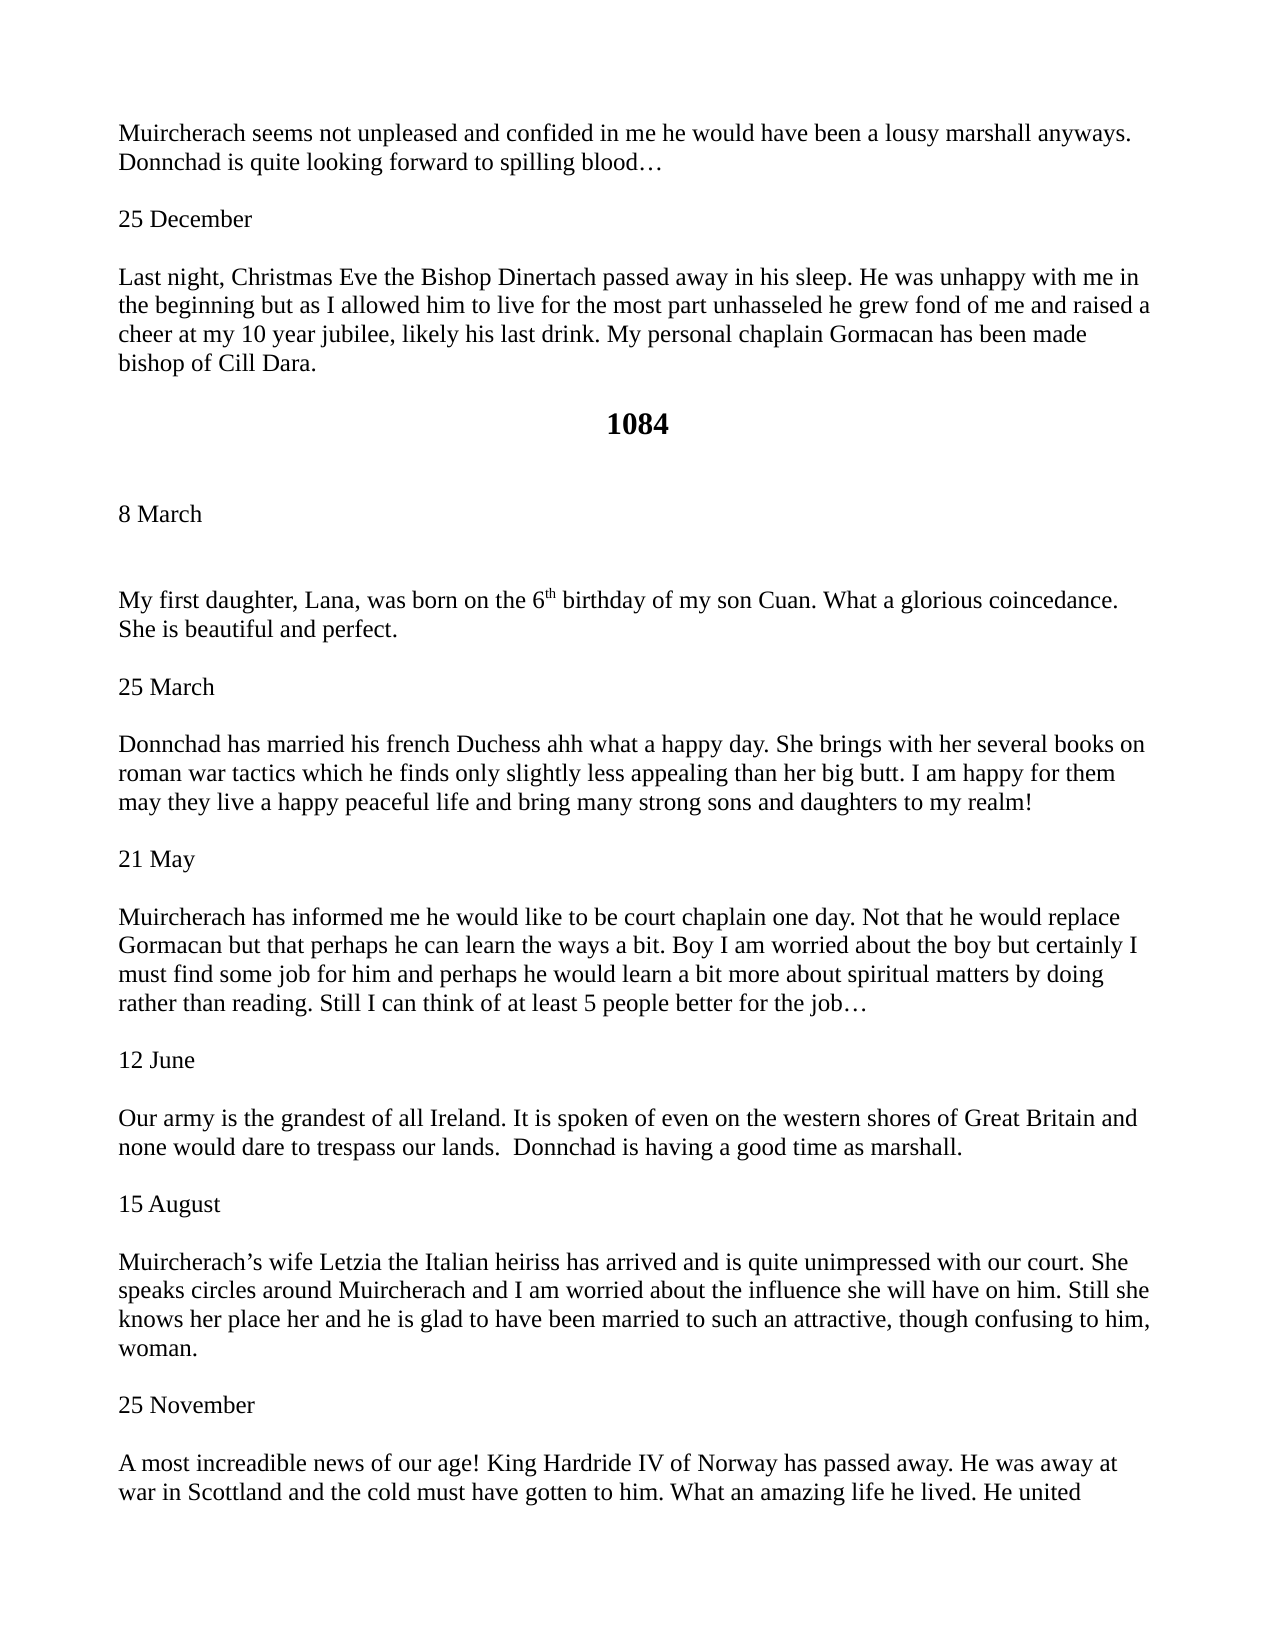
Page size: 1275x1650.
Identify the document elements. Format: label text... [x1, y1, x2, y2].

text 15 August [118, 1189, 1157, 1218]
text A most increadible news of our age! King Hardride IV of Norway has passed away. He was away at war in Scottland and the cold must have gotten to him. What an amazing life he lived. He united [118, 1448, 1157, 1505]
text 25 March [118, 672, 1157, 700]
text Our army is the grandest of all Ireland. It is spoken of even on the western shores of Great Britain and none would dare to trespass our lands. Donnchad is having a good time as marshall. [118, 1103, 1157, 1160]
text 21 May [118, 844, 1157, 873]
text My first daughter, Lana, was born on the 6th birthday of my son Cuan. What a glorious coincedance. She is beautiful and perfect. [118, 585, 1157, 643]
text Muircherach’s wife Letzia the Italian heiriss has arrived and is quite unimpressed with our court. She speaks circles around Muircherach and I am worried about the influence she will have on him. Still she knows her place her and he is glad to have been married to such an attractive, though confusing to him, woman. [118, 1247, 1157, 1362]
text 25 December [118, 204, 1157, 233]
text 25 November [118, 1390, 1157, 1419]
text 8 March [118, 499, 1157, 528]
text Donnchad has married his french Duchess ahh what a happy day. She brings with her several books on roman war tactics which he finds only slightly less appealing than her big butt. I am happy for them may they live a happy peaceful life and bring many strong sons and daughters to my realm! [118, 729, 1157, 815]
text Muircherach seems not unpleased and confided in me he would have been a lousy marshall anyways. Donnchad is quite looking forward to spilling blood… [118, 118, 1157, 176]
text Muircherach has informed me he would like to be court chaplain one day. Not that he would replace Gormacan but that perhaps he can learn the ways a bit. Boy I am worried about the boy but certainly I must find some job for him and perhaps he would learn a bit more about spiritual matters by doing rather than reading. Still I can think of at least 5 people better for the job… [118, 902, 1157, 1017]
text Last night, Christmas Eve the Bishop Dinertach passed away in his sleep. He was unhappy with me in the beginning but as I allowed him to live for the most part unhasseled he grew fond of me and raised a cheer at my 10 year jubilee, likely his last drink. My personal chaplain Gormacan has been made bishop of Cill Dara. [118, 262, 1157, 377]
text 1084 [118, 406, 1157, 442]
text 12 June [118, 1045, 1157, 1074]
